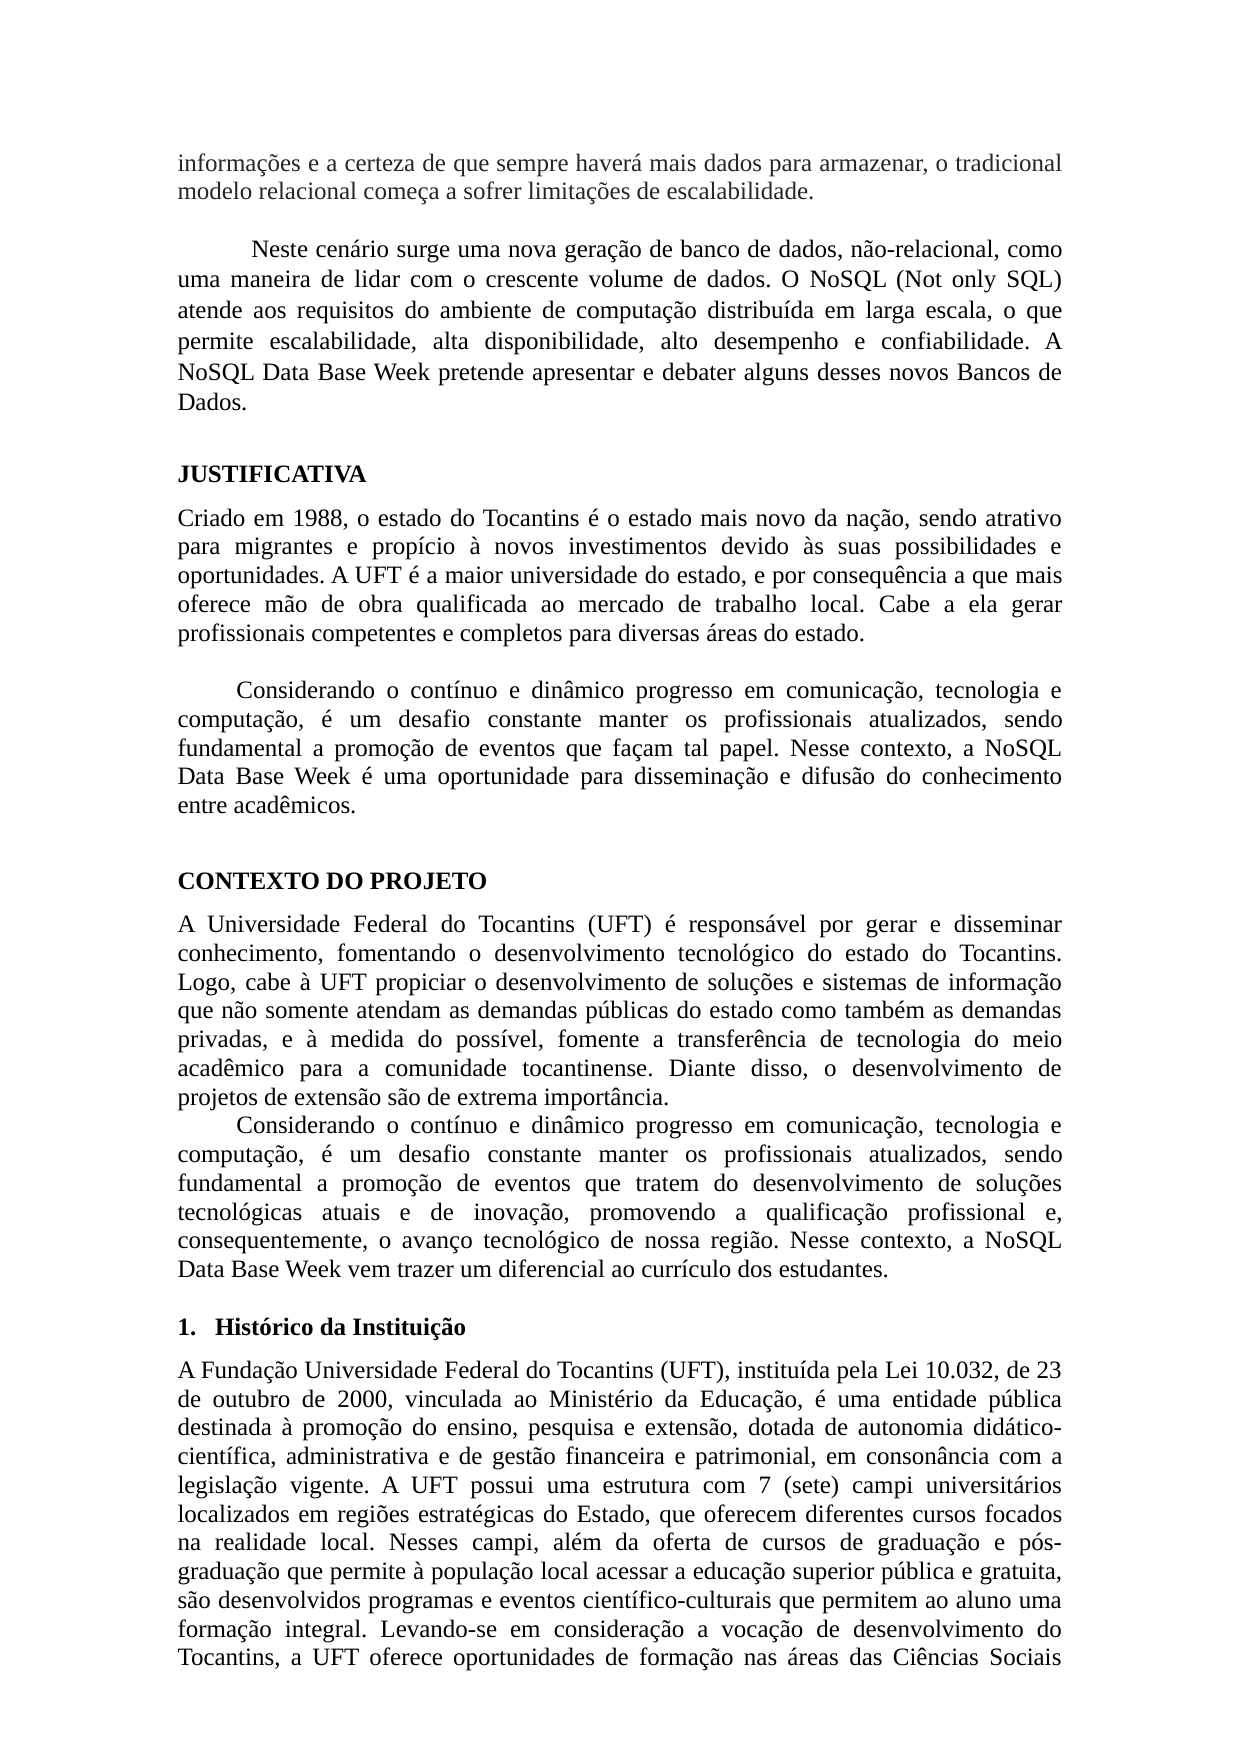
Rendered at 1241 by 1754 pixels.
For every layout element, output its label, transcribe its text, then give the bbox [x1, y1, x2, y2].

list Histórico da Instituição [177, 1312, 1063, 1341]
subtitle CONTEXTO DO PROJETO [177, 866, 1063, 895]
text Criado em 1988, o estado do Tocantins é o estado mais novo da nação, sendo atrativo para migrantes e propício à novos investimentos devido às suas possibilidades e oportunidades. A UFT é a maior universidade do estado, e por consequência a que mais oferece mão de obra qualificada ao mercado de trabalho local. Cabe a ela gerar profissionais competentes e completos para diversas áreas do estado. [177, 503, 1063, 646]
text informações e a certeza de que sempre haverá mais dados para armazenar, o tradicional modelo relacional começa a sofrer limitações de escalabilidade. [177, 148, 1063, 205]
text Considerando o contínuo e dinâmico progresso em comunicação, tecnologia e computação, é um desafio constante manter os profissionais atualizados, sendo fundamental a promoção de eventos que tratem do desenvolvimento de soluções tecnológicas atuais e de inovação, promovendo a qualificação profissional e, consequentemente, o avanço tecnológico de nossa região. Nesse contexto, a NoSQL Data Base Week vem trazer um diferencial ao currículo dos estudantes. [177, 1111, 1063, 1283]
text A Universidade Federal do Tocantins (UFT) é responsável por gerar e disseminar conhecimento, fomentando o desenvolvimento tecnológico do estado do Tocantins. Logo, cabe à UFT propiciar o desenvolvimento de soluções e sistemas de informação que não somente atendam as demandas públicas do estado como também as demandas privadas, e à medida do possível, fomente a transferência de tecnologia do meio acadêmico para a comunidade tocantinense. Diante disso, o desenvolvimento de projetos de extensão são de extrema importância. [177, 909, 1063, 1111]
text Considerando o contínuo e dinâmico progresso em comunicação, tecnologia e computação, é um desafio constante manter os profissionais atualizados, sendo fundamental a promoção de eventos que façam tal papel. Nesse contexto, a NoSQL Data Base Week é uma oportunidade para disseminação e difusão do conhecimento entre acadêmicos. [177, 675, 1063, 819]
subtitle JUSTIFICATIVA [177, 459, 1063, 488]
text A Fundação Universidade Federal do Tocantins (UFT), instituída pela Lei 10.032, de 23 de outubro de 2000, vinculada ao Ministério da Educação, é uma entidade pública destinada à promoção do ensino, pesquisa e extensão, dotada de autonomia didático-científica, administrativa e de gestão financeira e patrimonial, em consonância com a legislação vigente. A UFT possui uma estrutura com 7 (sete) campi universitários localizados em regiões estratégicas do Estado, que oferecem diferentes cursos focados na realidade local. Nesses campi, além da oferta de cursos de graduação e pós-graduação que permite à população local acessar a educação superior pública e gratuita, são desenvolvidos programas e eventos científico-culturais que permitem ao aluno uma formação integral. Levando-se em consideração a vocação de desenvolvimento do Tocantins, a UFT oferece oportunidades de formação nas áreas das Ciências Sociais [177, 1355, 1063, 1671]
text Neste cenário surge uma nova geração de banco de dados, não-relacional, como uma maneira de lidar com o crescente volume de dados. O NoSQL (Not only SQL) atende aos requisitos do ambiente de computação distribuída em larga escala, o que permite escalabilidade, alta disponibilidade, alto desempenho e confiabilidade. A NoSQL Data Base Week pretende apresentar e debater alguns desses novos Bancos de Dados. [177, 234, 1063, 416]
